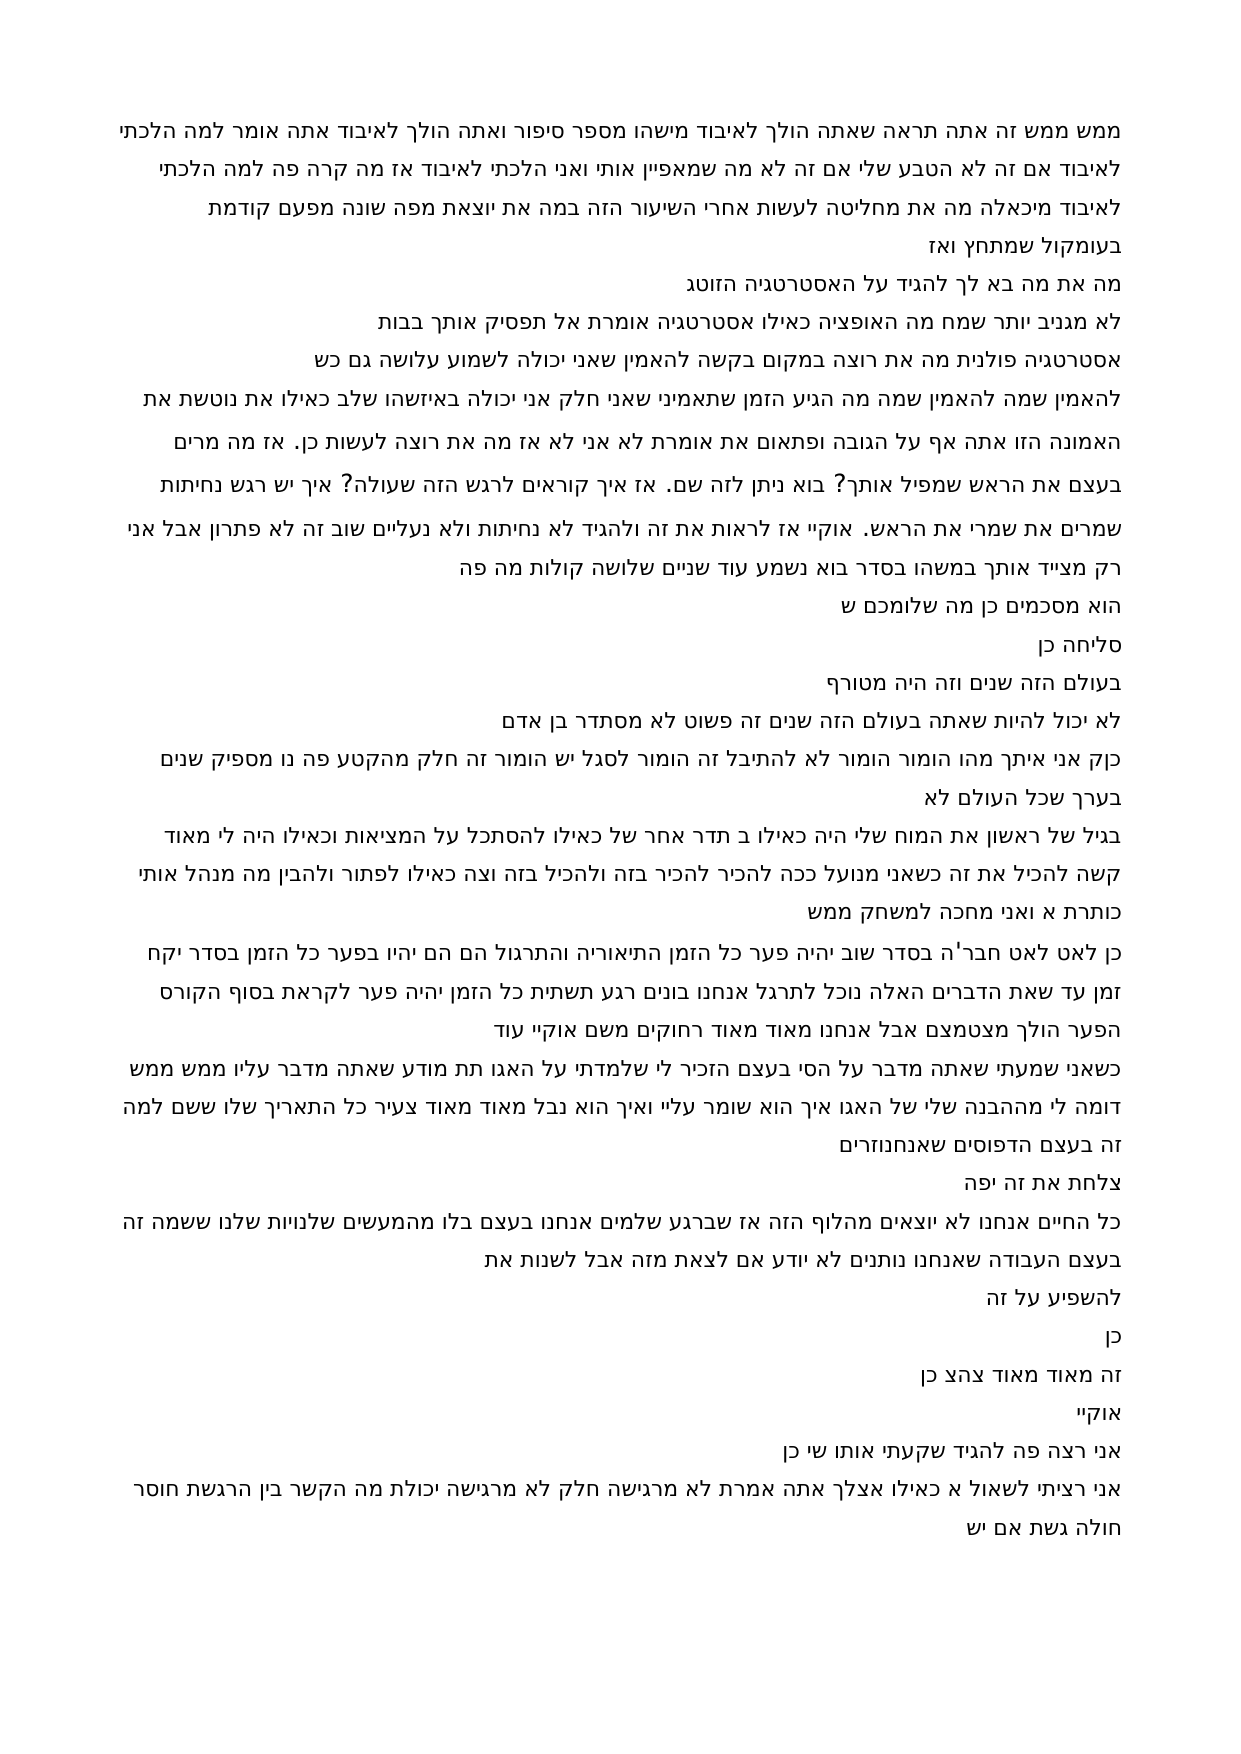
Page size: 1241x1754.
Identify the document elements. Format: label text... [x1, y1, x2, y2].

text אסטרטגיה פולנית מה את רוצה במקום בקשה להאמין שאני יכולה לשמוע עלושה גם כש [118, 347, 1122, 373]
text זה מאוד מאוד צהצ כן [118, 1362, 1122, 1387]
text כן לאט לאט חבר'ה בסדר שוב יהיה פער כל הזמן התיאוריה והתרגול הם הם יהיו בפער כל הזמן בסדר יקח זמן עד שאת הדברים האלה נוכל לתרגל אנחנו בונים רגע תשתית כל הזמן יהיה פער לקראת בסוף הקורס הפער הולך מצטמצם אבל אנחנו מאוד מאוד רחוקים משם אוקיי עוד [118, 937, 1122, 1043]
text אני רציתי לשאול א כאילו אצלך אתה אמרת לא מרגישה חלק לא מרגישה יכולת מה הקשר בין הרגשת חוסר חולה גשת אם יש [118, 1476, 1122, 1540]
text אוקיי [118, 1400, 1122, 1425]
text להאמין שמה להאמין שמה מה הגיע הזמן שתאמיני שאני חלק אני יכולה באיזשהו שלב כאילו את נוטשת את האמונה הזו אתה אף על הגובה ופתאום את אומרת לא אני לא אז מה את רוצה לעשות כן. אז מה מרים בעצם את הראש שמפיל אותך? בוא ניתן לזה שם. אז איך קוראים לרגש הזה שעולה? איך יש רגש נחיתות שמרים את שמרי את הראש. אוקיי אז לראות את זה ולהגיד לא נחיתות ולא נעליים שוב זה לא פתרון אבל אני רק מצייד אותך במשהו בסדר בוא נשמע עוד שניים שלושה קולות מה פה [118, 386, 1122, 581]
text להשפיע על זה [118, 1285, 1122, 1311]
text כן [118, 1323, 1122, 1349]
text הוא מסכמים כן מה שלומכם ש [118, 593, 1122, 619]
text כןק אני איתך מהו הומור הומור לא להתיבל זה הומור לסגל יש הומור זה חלק מהקטע פה נו מספיק שנים בערך שכל העולם לא [118, 746, 1122, 810]
text אני רצה פה להגיד שקעתי אותו שי כן [118, 1438, 1122, 1464]
text צלחת את זה יפה [118, 1171, 1122, 1196]
text בעומקול שמתחץ ואז [118, 233, 1122, 258]
text לא יכול להיות שאתה בעולם הזה שנים זה פשוט לא מסתדר בן אדם [118, 708, 1122, 734]
text בגיל של ראשון את המוח שלי היה כאילו ב תדר אחר של כאילו להסתכל על המציאות וכאילו היה לי מאוד קשה להכיל את זה כשאני מנועל ככה להכיר להכיר בזה ולהכיל בזה וצה כאילו לפתור ולהבין מה מנהל אותי כותרת א ואני מחכה למשחק ממש [118, 823, 1122, 925]
text ממש ממש זה אתה תראה שאתה הולך לאיבוד מישהו מספר סיפור ואתה הולך לאיבוד אתה אומר למה הלכתי לאיבוד אם זה לא הטבע שלי אם זה לא מה שמאפיין אותי ואני הלכתי לאיבוד אז מה קרה פה למה הלכתי לאיבוד מיכאלה מה את מחליטה לעשות אחרי השיעור הזה במה את יוצאת מפה שונה מפעם קודמת [118, 118, 1122, 220]
text כשאני שמעתי שאתה מדבר על הסי בעצם הזכיר לי שלמדתי על האגו תת מודע שאתה מדבר עליו ממש ממש דומה לי מההבנה שלי של האגו איך הוא שומר עליי ואיך הוא נבל מאוד מאוד צעיר כל התאריך שלו ששם למה זה בעצם הדפוסים שאנחנוזרים [118, 1056, 1122, 1158]
text כל החיים אנחנו לא יוצאים מהלוף הזה אז שברגע שלמים אנחנו בעצם בלו מהמעשים שלנויות שלנו ששמה זה בעצם העבודה שאנחנו נותנים לא יודע אם לצאת מזה אבל לשנות את [118, 1209, 1122, 1272]
text סליחה כן [118, 632, 1122, 657]
text לא מגניב יותר שמח מה האופציה כאילו אסטרטגיה אומרת אל תפסיק אותך בבות [118, 309, 1122, 335]
text מה את מה בא לך להגיד על האסטרטגיה הזוטג [118, 271, 1122, 297]
text בעולם הזה שנים וזה היה מטורף [118, 670, 1122, 695]
